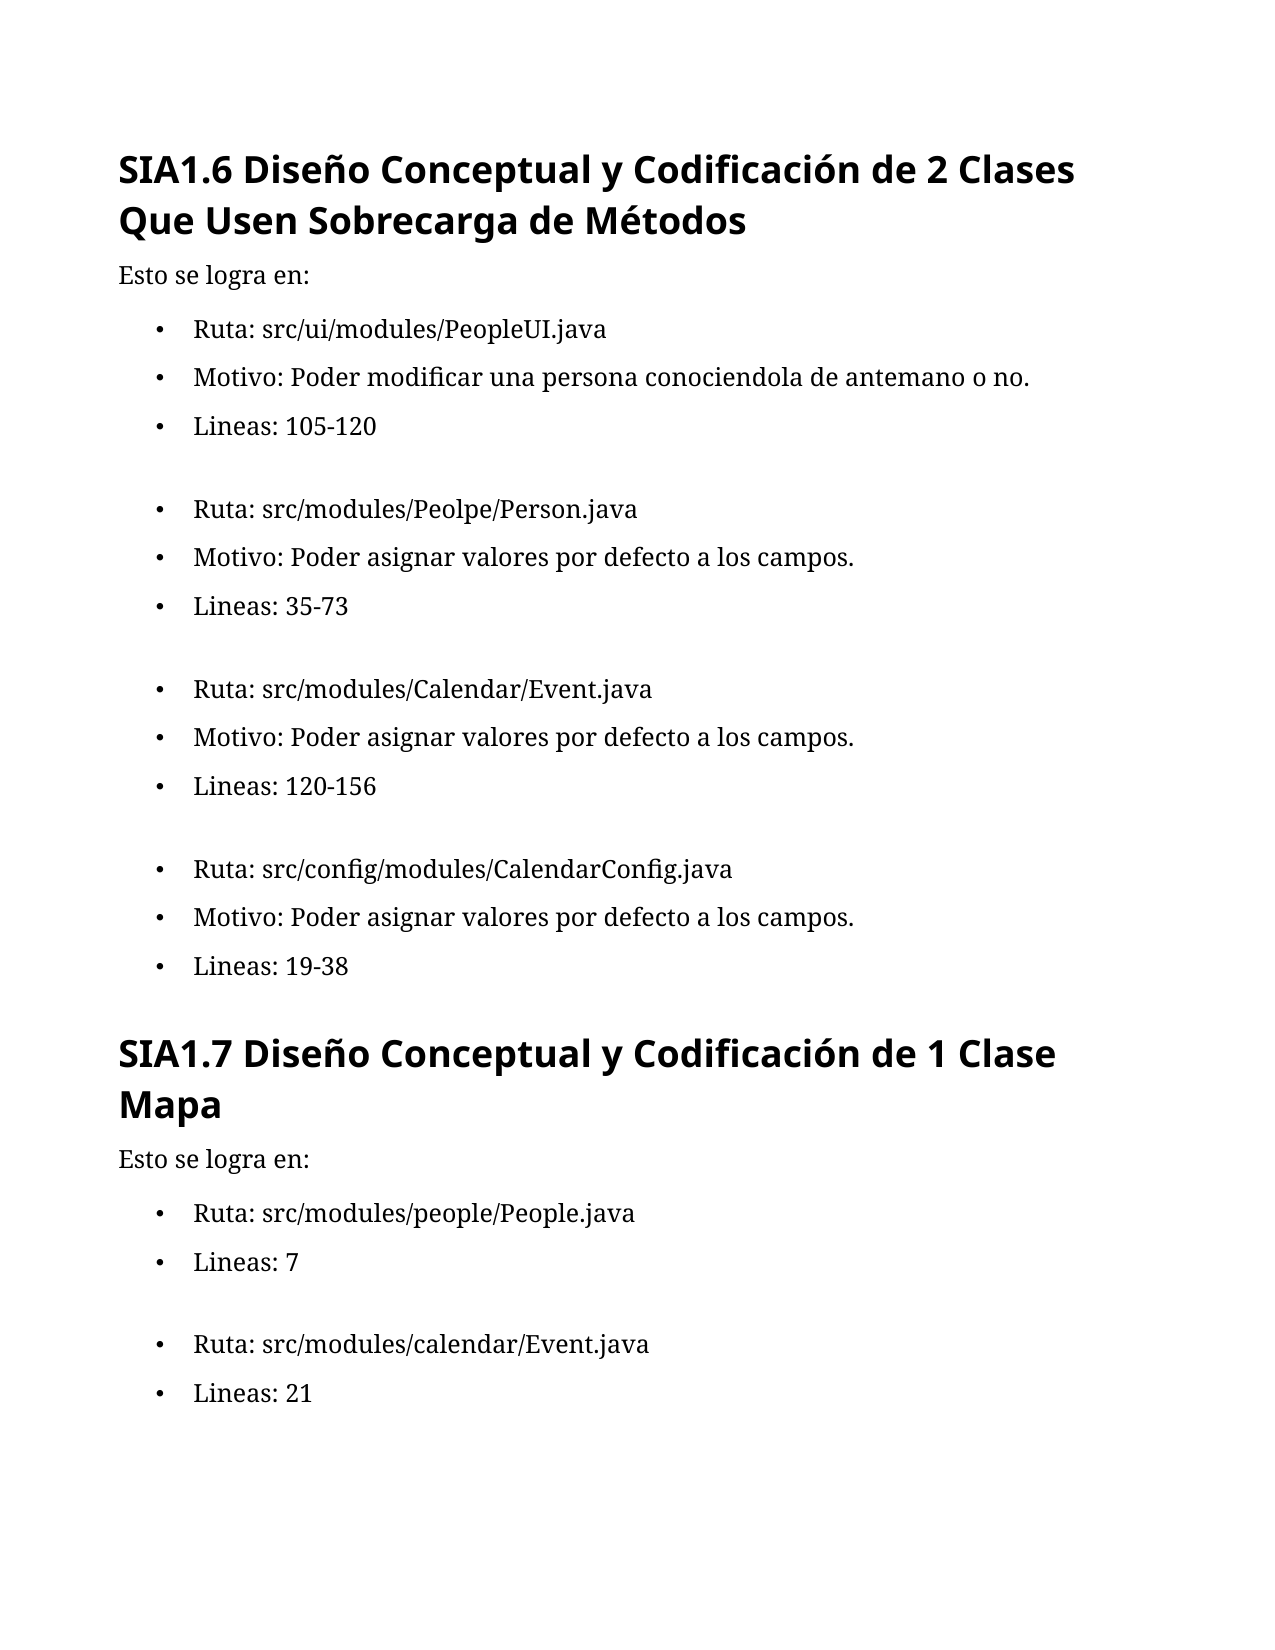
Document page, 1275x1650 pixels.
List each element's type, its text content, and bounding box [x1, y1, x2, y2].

list Lineas: 120-156 [156, 769, 1157, 803]
text Esto se logra en: [118, 1142, 1157, 1176]
list Ruta: src/modules/Calendar/Event.java [156, 671, 1157, 706]
list Motivo: Poder asignar valores por defecto a los campos. [156, 540, 1157, 574]
list Motivo: Poder asignar valores por defecto a los campos. [156, 900, 1157, 934]
list Lineas: 7 [156, 1244, 1157, 1278]
text Esto se logra en: [118, 258, 1157, 292]
list Lineas: 105-120 [156, 409, 1157, 443]
list Ruta: src/modules/Peolpe/Person.java [156, 491, 1157, 526]
list Ruta: src/modules/calendar/Event.java [156, 1327, 1157, 1361]
list Ruta: src/modules/people/People.java [156, 1196, 1157, 1230]
list Lineas: 35-73 [156, 589, 1157, 623]
list Lineas: 19-38 [156, 949, 1157, 983]
list Motivo: Poder modificar una persona conociendola de antemano o no. [156, 360, 1157, 394]
list Lineas: 21 [156, 1376, 1157, 1410]
subtitle SIA1.6 Diseño Conceptual y Codificación de 2 Clases Que Usen Sobrecarga de Métodos [118, 143, 1157, 245]
list Ruta: src/config/modules/CalendarConfig.java [156, 851, 1157, 886]
subtitle SIA1.7 Diseño Conceptual y Codificación de 1 Clase Mapa [118, 1027, 1157, 1129]
list Motivo: Poder asignar valores por defecto a los campos. [156, 720, 1157, 754]
list Ruta: src/ui/modules/PeopleUI.java [156, 311, 1157, 346]
